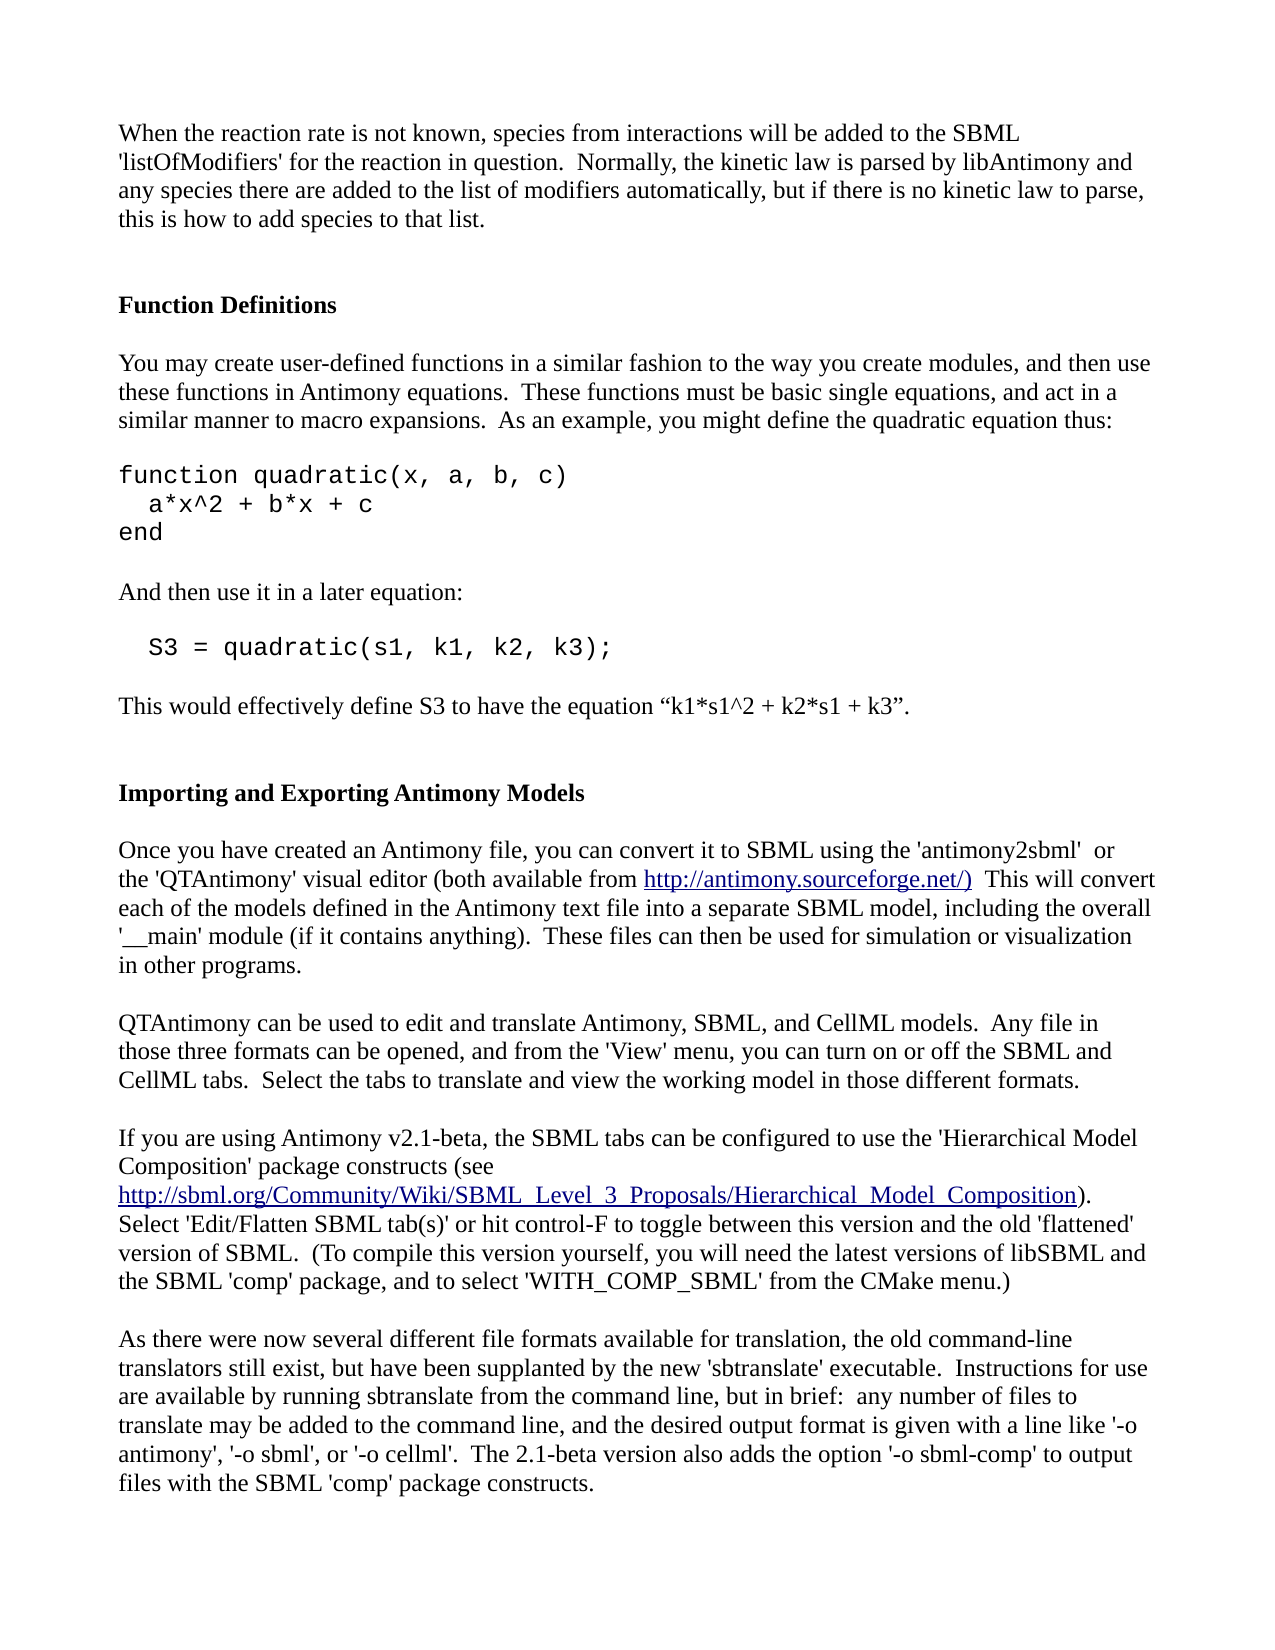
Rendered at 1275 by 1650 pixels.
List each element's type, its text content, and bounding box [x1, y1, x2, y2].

text And then use it in a later equation: [118, 577, 1157, 606]
text You may create user-defined functions in a similar fashion to the way you create modules, and then use these functions in Antimony equations. These functions must be basic single equations, and act in a similar manner to macro expansions. As an example, you might define the quadratic equation thus: [118, 348, 1157, 434]
text S3 = quadratic(s1, k1, k2, k3); [118, 634, 1157, 663]
text function quadratic(x, a, b, c) [118, 463, 1157, 491]
text When the reaction rate is not known, species from interactions will be added to the SBML 'listOfModifiers' for the reaction in question. Normally, the kinetic law is parsed by libAntimony and any species there are added to the list of modifiers automatically, but if there is no kinetic law to parse, this is how to add species to that list. [118, 118, 1157, 233]
text a*x^2 + b*x + c [118, 491, 1157, 520]
text QTAntimony can be used to edit and translate Antimony, SBML, and CellML models. Any file in those three formats can be opened, and from the 'View' menu, you can turn on or off the SBML and CellML tabs. Select the tabs to translate and view the working model in those different formats. [118, 1008, 1157, 1094]
text This would effectively define S3 to have the equation “k1*s1^2 + k2*s1 + k3”. [118, 691, 1157, 720]
text end [118, 520, 1157, 548]
text As there were now several different file formats available for translation, the old command-line translators still exist, but have been supplanted by the new 'sbtranslate' executable. Instructions for use are available by running sbtranslate from the command line, but in brief: any number of files to translate may be added to the command line, and the desired output format is given with a line like '-o antimony', '-o sbml', or '-o cellml'. The 2.1-beta version also adds the option '-o sbml-comp' to output files with the SBML 'comp' package constructs. [118, 1324, 1157, 1496]
text Once you have created an Antimony file, you can convert it to SBML using the 'antimony2sbml' or the 'QTAntimony' visual editor (both available from http://antimony.sourceforge.net/) This will convert each of the models defined in the Antimony text file into a separate SBML model, including the overall '__main' module (if it contains anything). These files can then be used for simulation or visualization in other programs. [118, 835, 1157, 979]
text If you are using Antimony v2.1-beta, the SBML tabs can be configured to use the 'Hierarchical Model Composition' package constructs (see http://sbml.org/Community/Wiki/SBML_Level_3_Proposals/Hierarchical_Model_Composition). Select 'Edit/Flatten SBML tab(s)' or hit control-F to toggle between this version and the old 'flattened' version of SBML. (To compile this version yourself, you will need the latest versions of libSBML and the SBML 'comp' package, and to select 'WITH_COMP_SBML' from the CMake menu.) [118, 1123, 1157, 1295]
text Importing and Exporting Antimony Models [118, 778, 1157, 806]
text Function Definitions [118, 291, 1157, 319]
